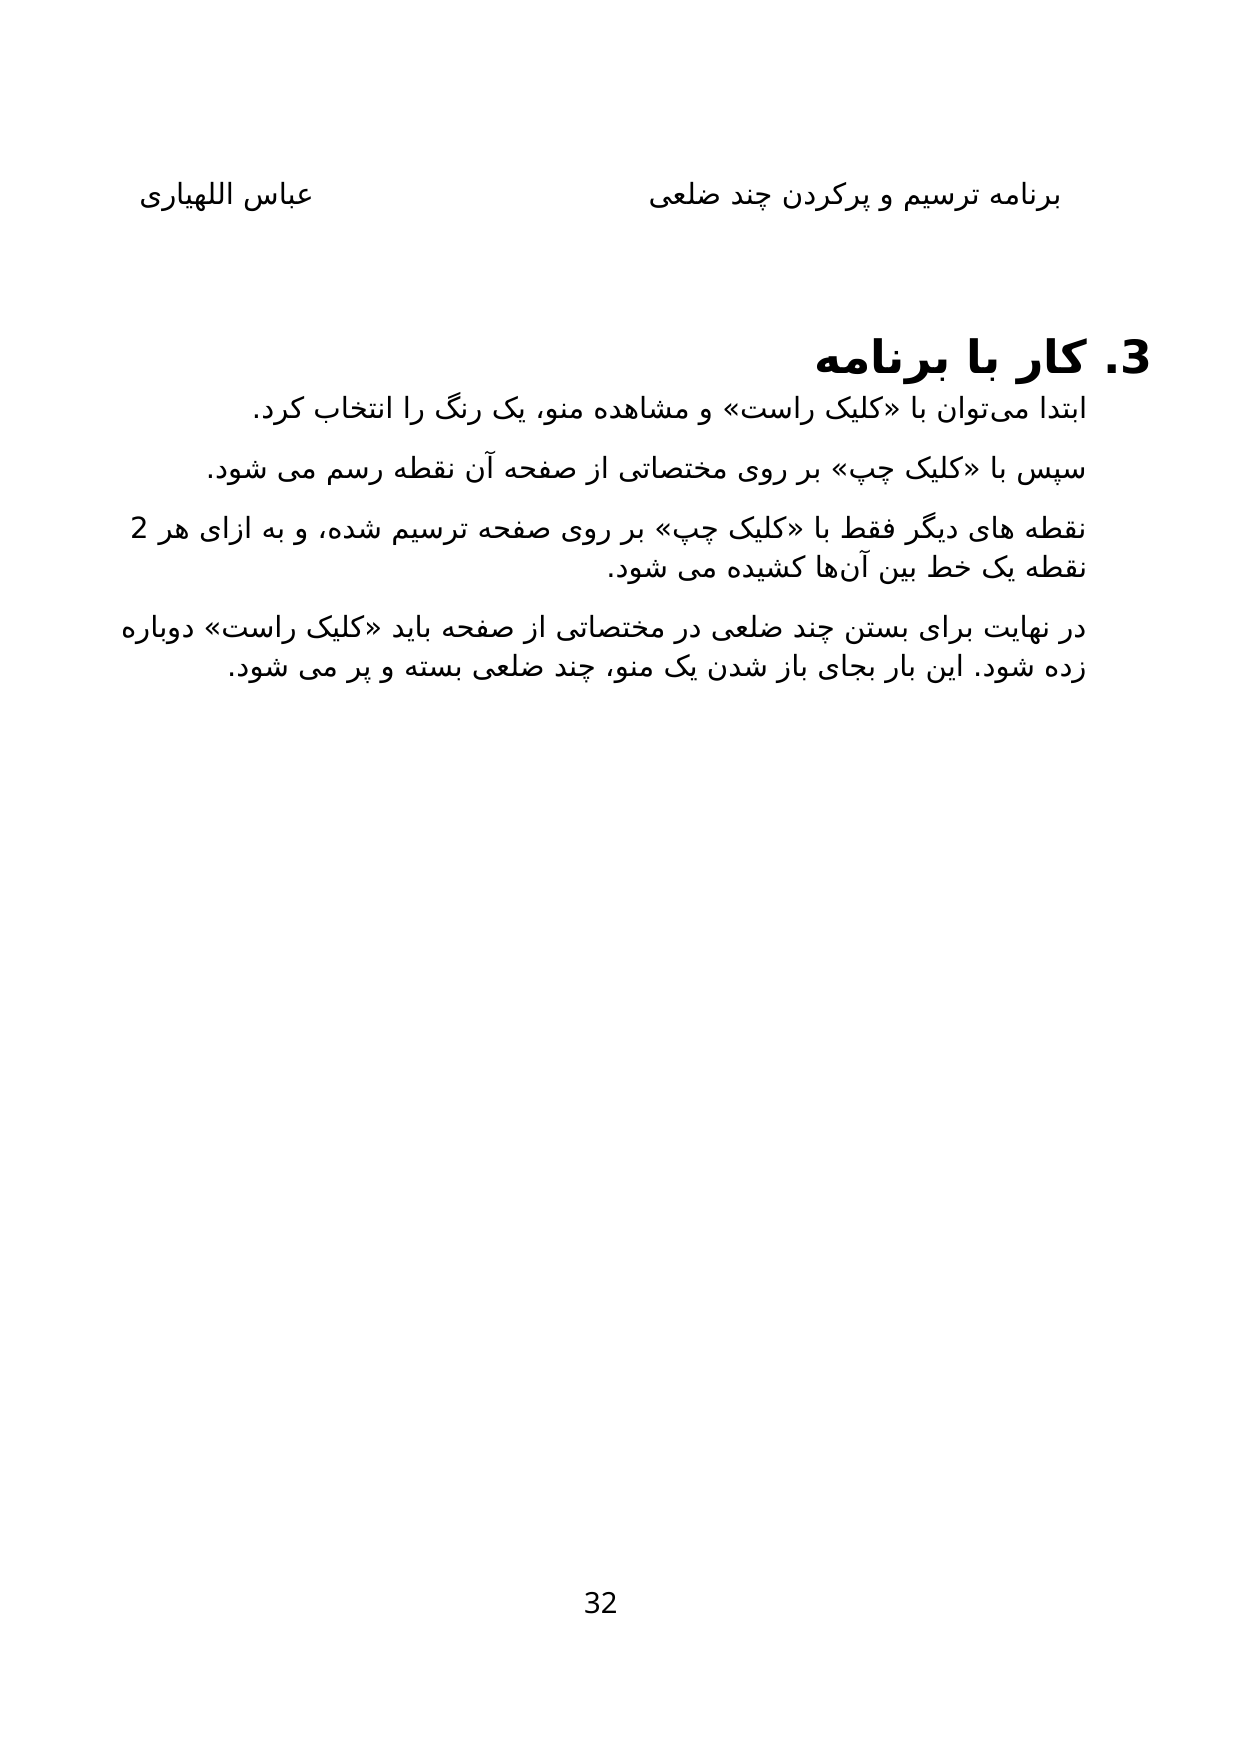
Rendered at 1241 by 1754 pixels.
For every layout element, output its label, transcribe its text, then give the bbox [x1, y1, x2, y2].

text در نهایت برای بستن چند ضلعی در مختصاتی از صفحه باید «کلیک راست» دوباره زده شود. این بار بجای باز شدن یک منو، چند ضلعی بسته و پر می شود. [114, 610, 1087, 683]
text سپس با «کلیک چپ» بر روی مختصاتی از صفحه آن نقطه رسم می شود. [114, 452, 1087, 486]
text ابتدا می‌توان با «کلیک راست» و مشاهده منو، یک رنگ را انتخاب کرد. [114, 392, 1087, 426]
text نقطه های دیگر فقط با «کلیک چپ» بر روی صفحه ترسیم شده، و به ازای هر 2 نقطه یک خط بین آن‌ها کشیده می شود. [114, 511, 1087, 584]
subtitle کار با برنامه [114, 331, 1087, 384]
